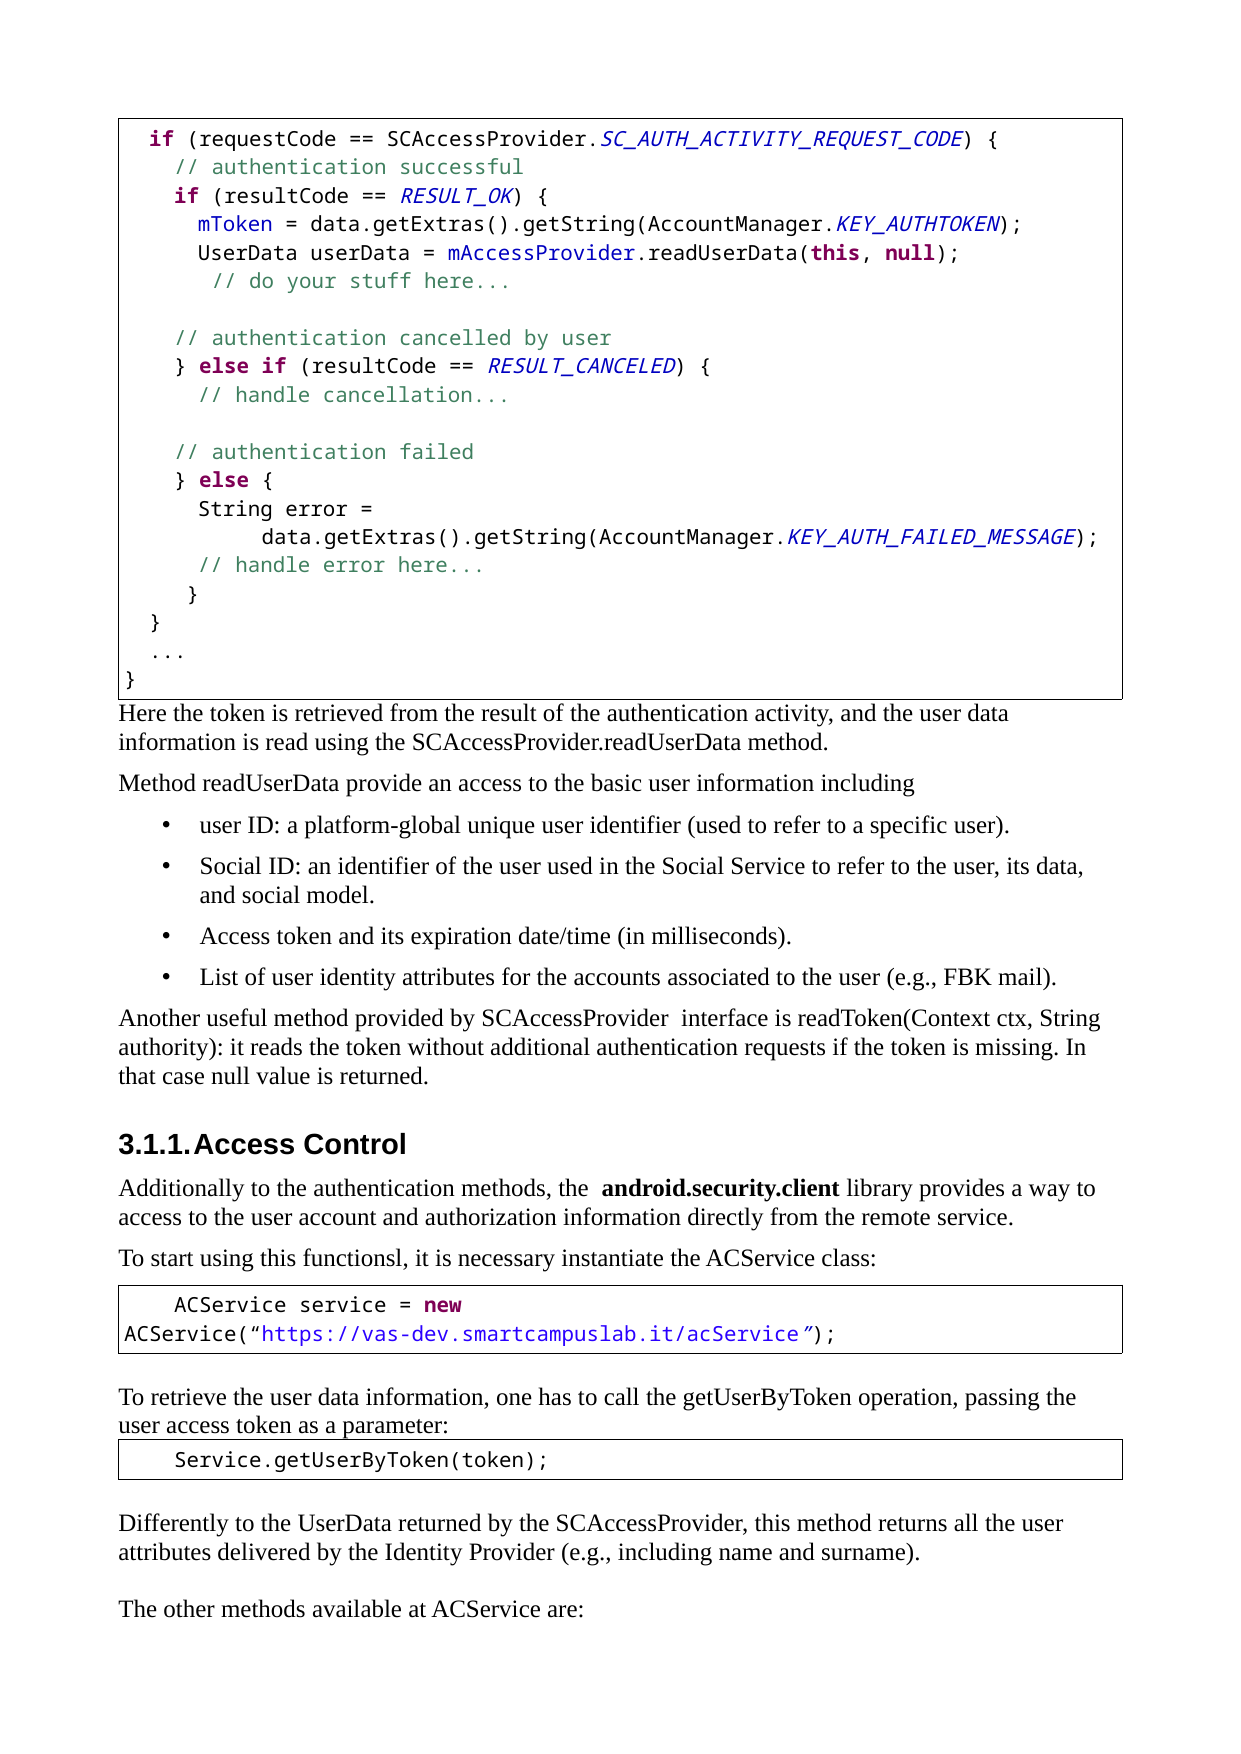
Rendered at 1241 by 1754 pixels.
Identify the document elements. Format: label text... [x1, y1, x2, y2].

subtitle 3.1.1. Access Control [118, 1127, 1122, 1161]
text The other methods available at ACService are: [118, 1594, 1122, 1623]
text Another useful method provided by SCAccessProvider interface is readToken(Context ctx, String authority): it reads the token without additional authentication requests if the token is missing. In that case null value is returned. [118, 1003, 1122, 1090]
text Here the token is retrieved from the result of the authentication activity, and the user data information is read using the SCAccessProvider.readUserData method. [118, 700, 1122, 756]
text To retrieve the user data information, one has to call the getUserByToken operation, passing the user access token as a parameter: [118, 1382, 1122, 1439]
list List of user identity attributes for the accounts associated to the user (e.g., FBK mail). [162, 962, 1122, 991]
table_header Service.getUserByToken(token); [119, 1440, 1122, 1479]
list Social ID: an identifier of the user used in the Social Service to refer to the user, its data, and social model. [162, 851, 1122, 908]
table_header if (requestCode == SCAccessProvider.SC_AUTH_ACTIVITY_REQUEST_CODE) { // authentication successful if (resultCode == RESULT_OK) { mToken = data.getExtras().getString(AccountManager.KEY_AUTHTOKEN); UserData userData = mAccessProvider.readUserData(this, null); // do your stuff here... // authentication cancelled by user } else if (resultCode == RESULT_CANCELED) { // handle cancellation... // authentication failed } else { String error = data.getExtras().getString(AccountManager.KEY_AUTH_FAILED_MESSAGE); // handle error here... } } ... } [119, 119, 1122, 698]
text To start using this functionsl, it is necessary instantiate the ACService class: [118, 1243, 1122, 1272]
list user ID: a platform-global unique user identifier (used to refer to a specific user). [162, 810, 1122, 838]
table_header ACService service = new ACService(“https://vas-dev.smartcampuslab.it/acService”); [119, 1286, 1122, 1353]
list Access token and its expiration date/time (in milliseconds). [162, 921, 1122, 950]
text Differently to the UserData returned by the SCAccessProvider, this method returns all the user attributes delivered by the Identity Provider (e.g., including name and surname). [118, 1508, 1122, 1566]
text Method readUserData provide an access to the basic user information including [118, 768, 1122, 797]
text Additionally to the authentication methods, the android.security.client library provides a way to access to the user account and authorization information directly from the remote service. [118, 1173, 1122, 1231]
